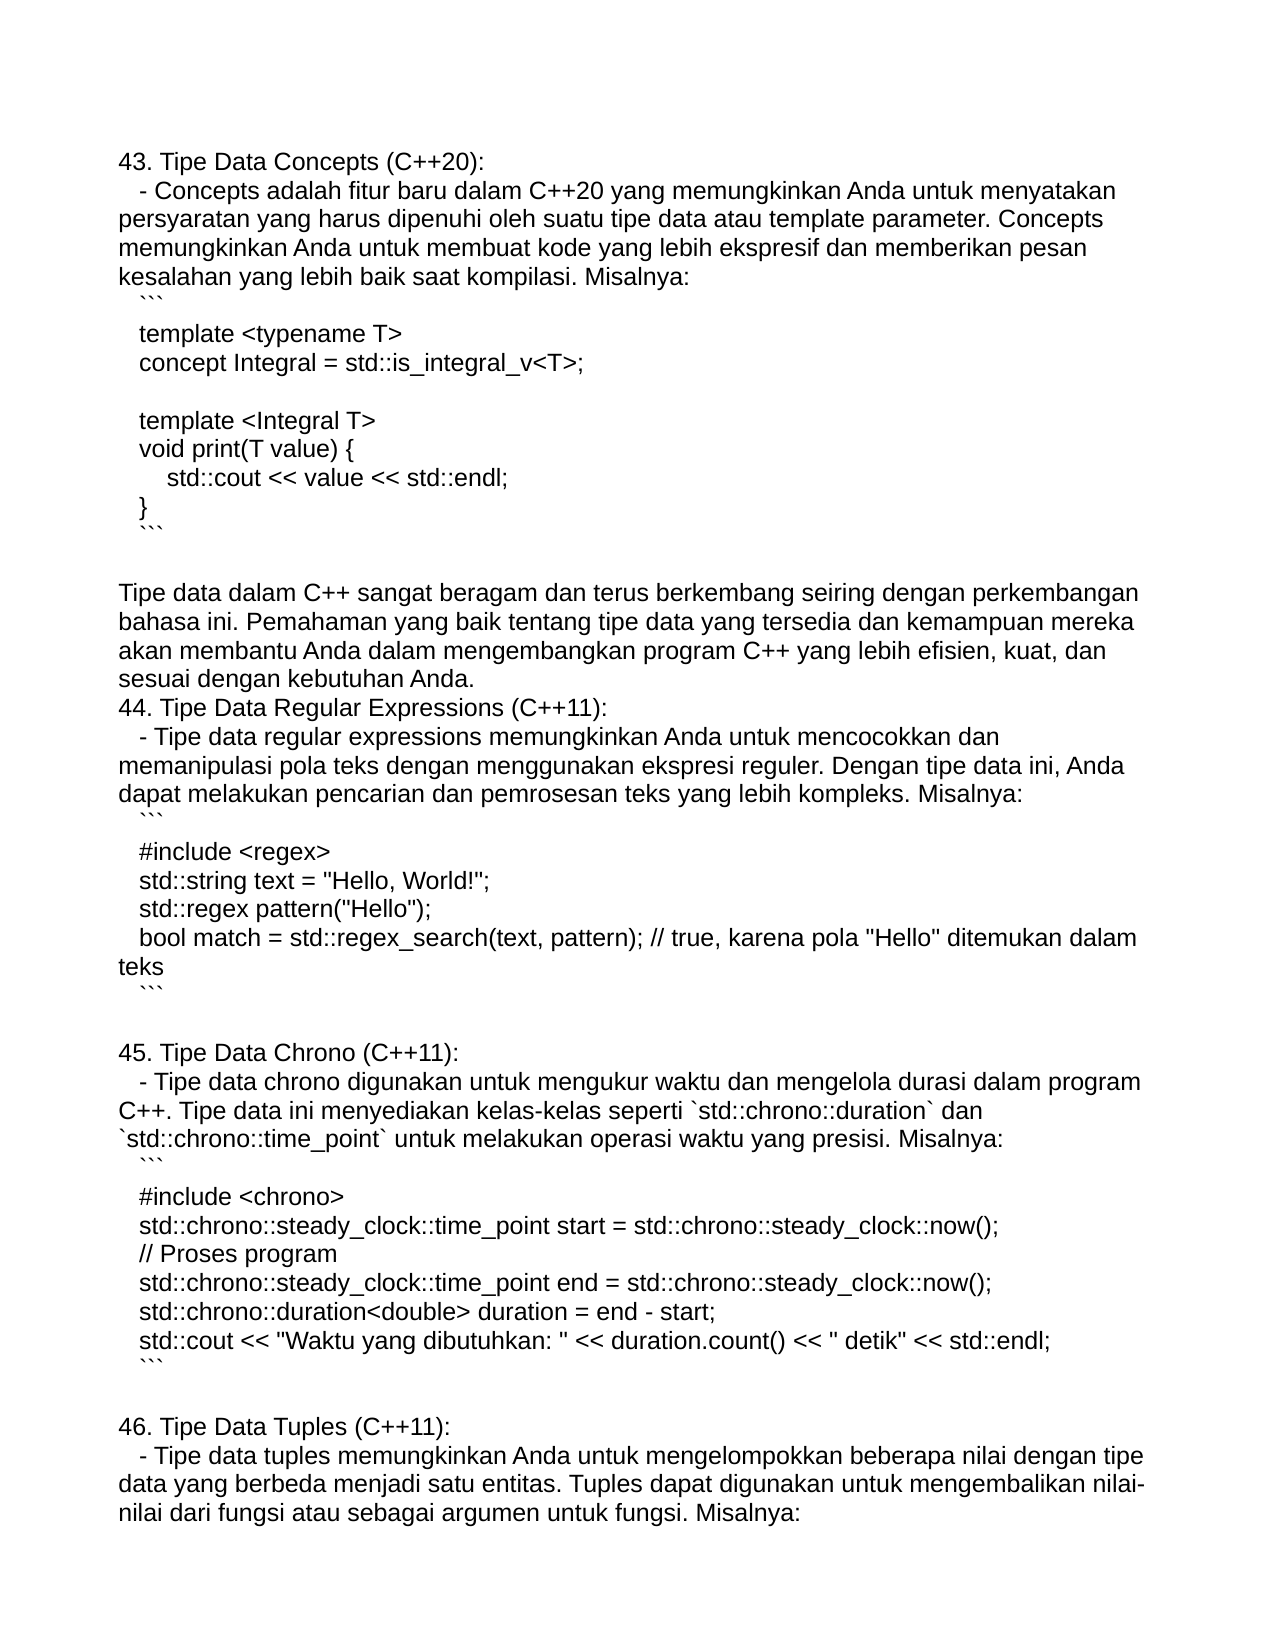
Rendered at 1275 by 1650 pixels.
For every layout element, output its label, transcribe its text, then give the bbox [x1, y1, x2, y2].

text std::chrono::steady_clock::time_point start = std::chrono::steady_clock::now(); [118, 1211, 1157, 1239]
text ``` [118, 291, 1157, 319]
text std::string text = "Hello, World!"; [118, 866, 1157, 894]
text Tipe data dalam C++ sangat beragam dan terus berkembang seiring dengan perkembangan bahasa ini. Pemahaman yang baik tentang tipe data yang tersedia dan kemampuan mereka akan membantu Anda dalam mengembangkan program C++ yang lebih efisien, kuat, dan sesuai dengan kebutuhan Anda. [118, 578, 1157, 693]
text std::cout << value << std::endl; [118, 463, 1157, 492]
text std::cout << "Waktu yang dibutuhkan: " << duration.count() << " detik" << std::endl; [118, 1326, 1157, 1354]
text bool match = std::regex_search(text, pattern); // true, karena pola "Hello" ditemukan dalam teks [118, 923, 1157, 981]
text ``` [118, 1354, 1157, 1383]
text concept Integral = std::is_integral_v<T>; [118, 348, 1157, 377]
text void print(T value) { [118, 434, 1157, 463]
text 44. Tipe Data Regular Expressions (C++11): [118, 693, 1157, 722]
text std::chrono::steady_clock::time_point end = std::chrono::steady_clock::now(); [118, 1268, 1157, 1297]
text template <typename T> [118, 319, 1157, 348]
text ``` [118, 1153, 1157, 1182]
text - Tipe data chrono digunakan untuk mengukur waktu dan mengelola durasi dalam program C++. Tipe data ini menyediakan kelas-kelas seperti `std::chrono::duration` dan `std::chrono::time_point` untuk melakukan operasi waktu yang presisi. Misalnya: [118, 1067, 1157, 1153]
text - Tipe data tuples memungkinkan Anda untuk mengelompokkan beberapa nilai dengan tipe data yang berbeda menjadi satu entitas. Tuples dapat digunakan untuk mengembalikan nilai-nilai dari fungsi atau sebagai argumen untuk fungsi. Misalnya: [118, 1441, 1157, 1527]
text - Tipe data regular expressions memungkinkan Anda untuk mencocokkan dan memanipulasi pola teks dengan menggunakan ekspresi reguler. Dengan tipe data ini, Anda dapat melakukan pencarian dan pemrosesan teks yang lebih kompleks. Misalnya: [118, 722, 1157, 808]
text #include <regex> [118, 837, 1157, 866]
text ``` [118, 808, 1157, 837]
text ``` [118, 521, 1157, 549]
text // Proses program [118, 1239, 1157, 1268]
text 46. Tipe Data Tuples (C++11): [118, 1412, 1157, 1441]
text } [118, 492, 1157, 521]
text - Concepts adalah fitur baru dalam C++20 yang memungkinkan Anda untuk menyatakan persyaratan yang harus dipenuhi oleh suatu tipe data atau template parameter. Concepts memungkinkan Anda untuk membuat kode yang lebih ekspresif dan memberikan pesan kesalahan yang lebih baik saat kompilasi. Misalnya: [118, 176, 1157, 291]
text template <Integral T> [118, 406, 1157, 434]
text 45. Tipe Data Chrono (C++11): [118, 1038, 1157, 1067]
text #include <chrono> [118, 1182, 1157, 1211]
text std::regex pattern("Hello"); [118, 894, 1157, 923]
text ``` [118, 981, 1157, 1009]
text 43. Tipe Data Concepts (C++20): [118, 147, 1157, 176]
text std::chrono::duration<double> duration = end - start; [118, 1297, 1157, 1326]
